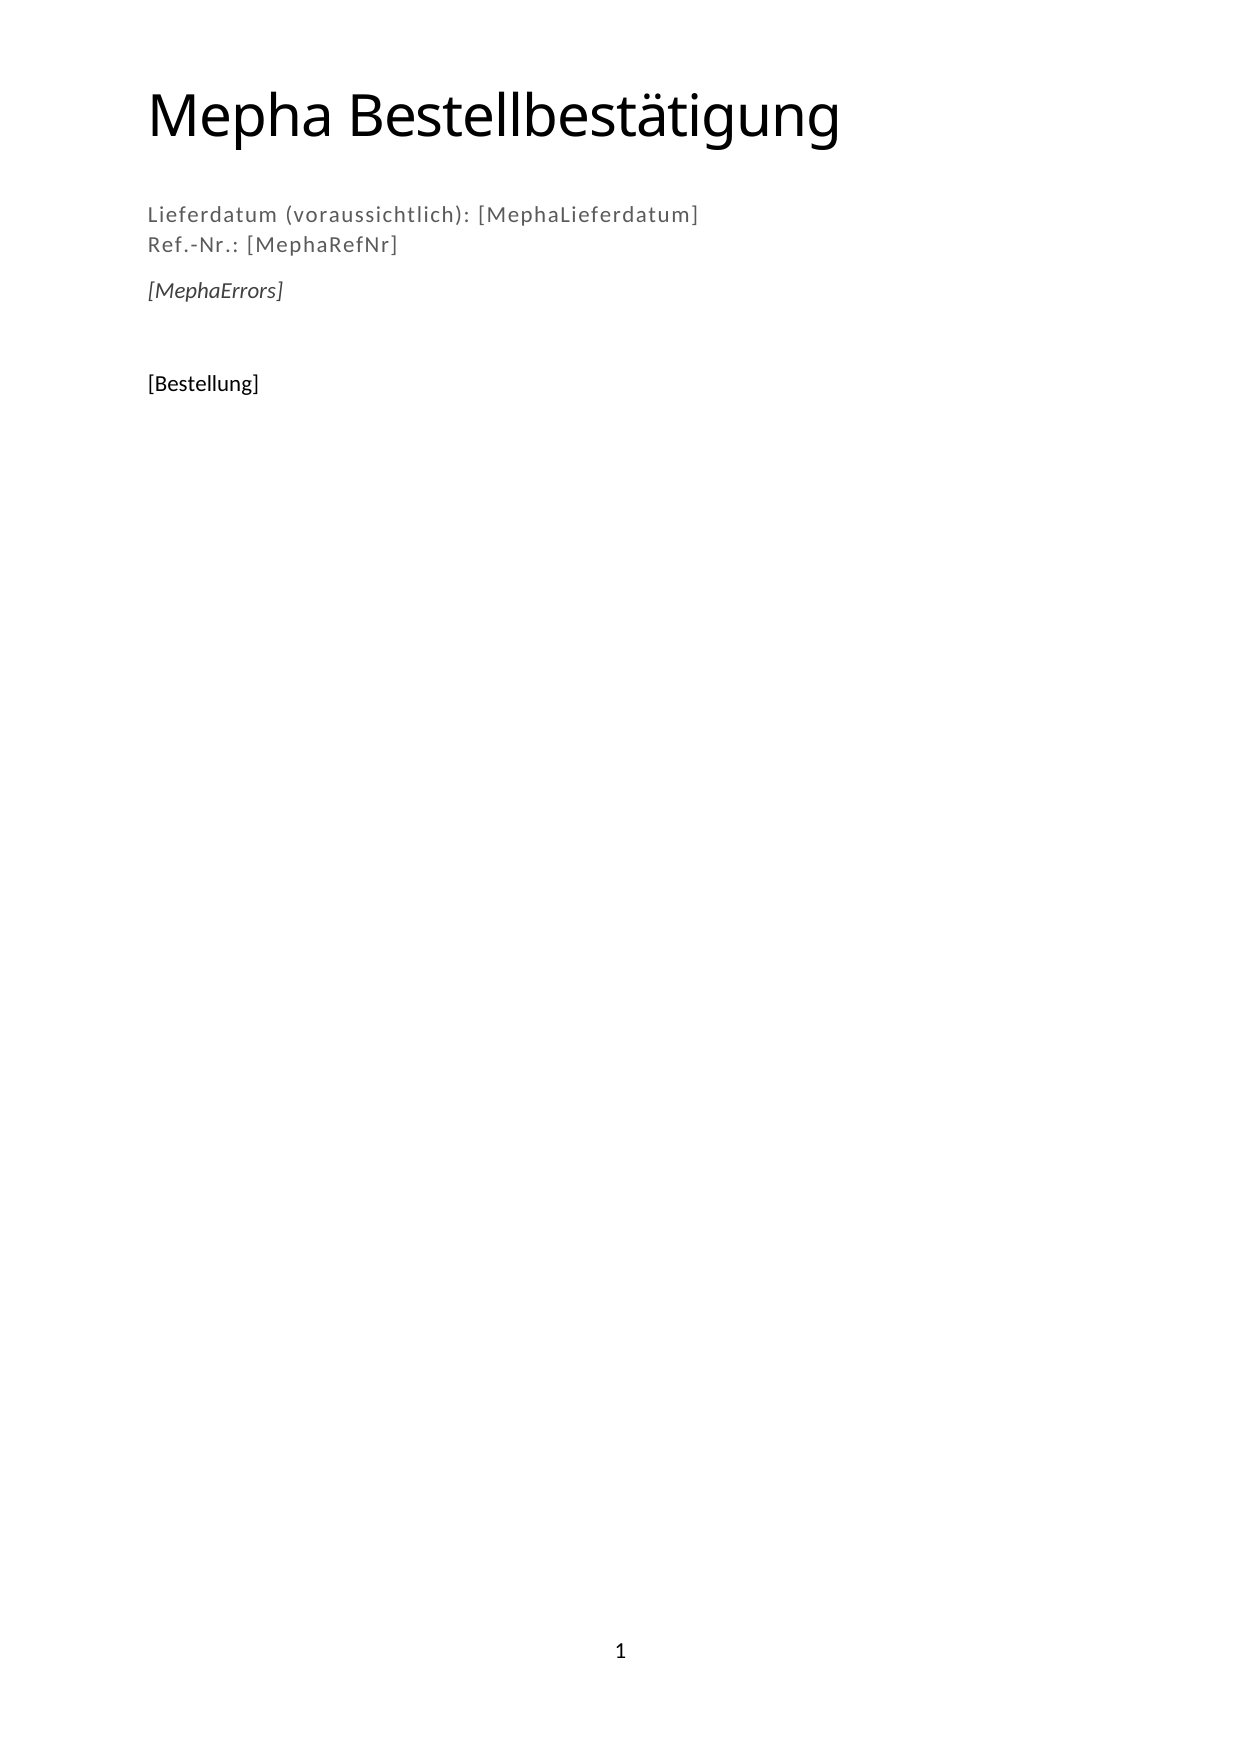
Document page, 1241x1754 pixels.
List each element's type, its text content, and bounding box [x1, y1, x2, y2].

subtitle Lieferdatum (voraussichtlich): [MephaLieferdatum] [148, 200, 1093, 228]
text [MephaErrors] [148, 276, 1093, 304]
title Mepha Bestellbestätigung [148, 74, 1093, 153]
text [Bestellung] [148, 369, 1093, 397]
subtitle Ref.-Nr.: [MephaRefNr] [148, 230, 1093, 258]
